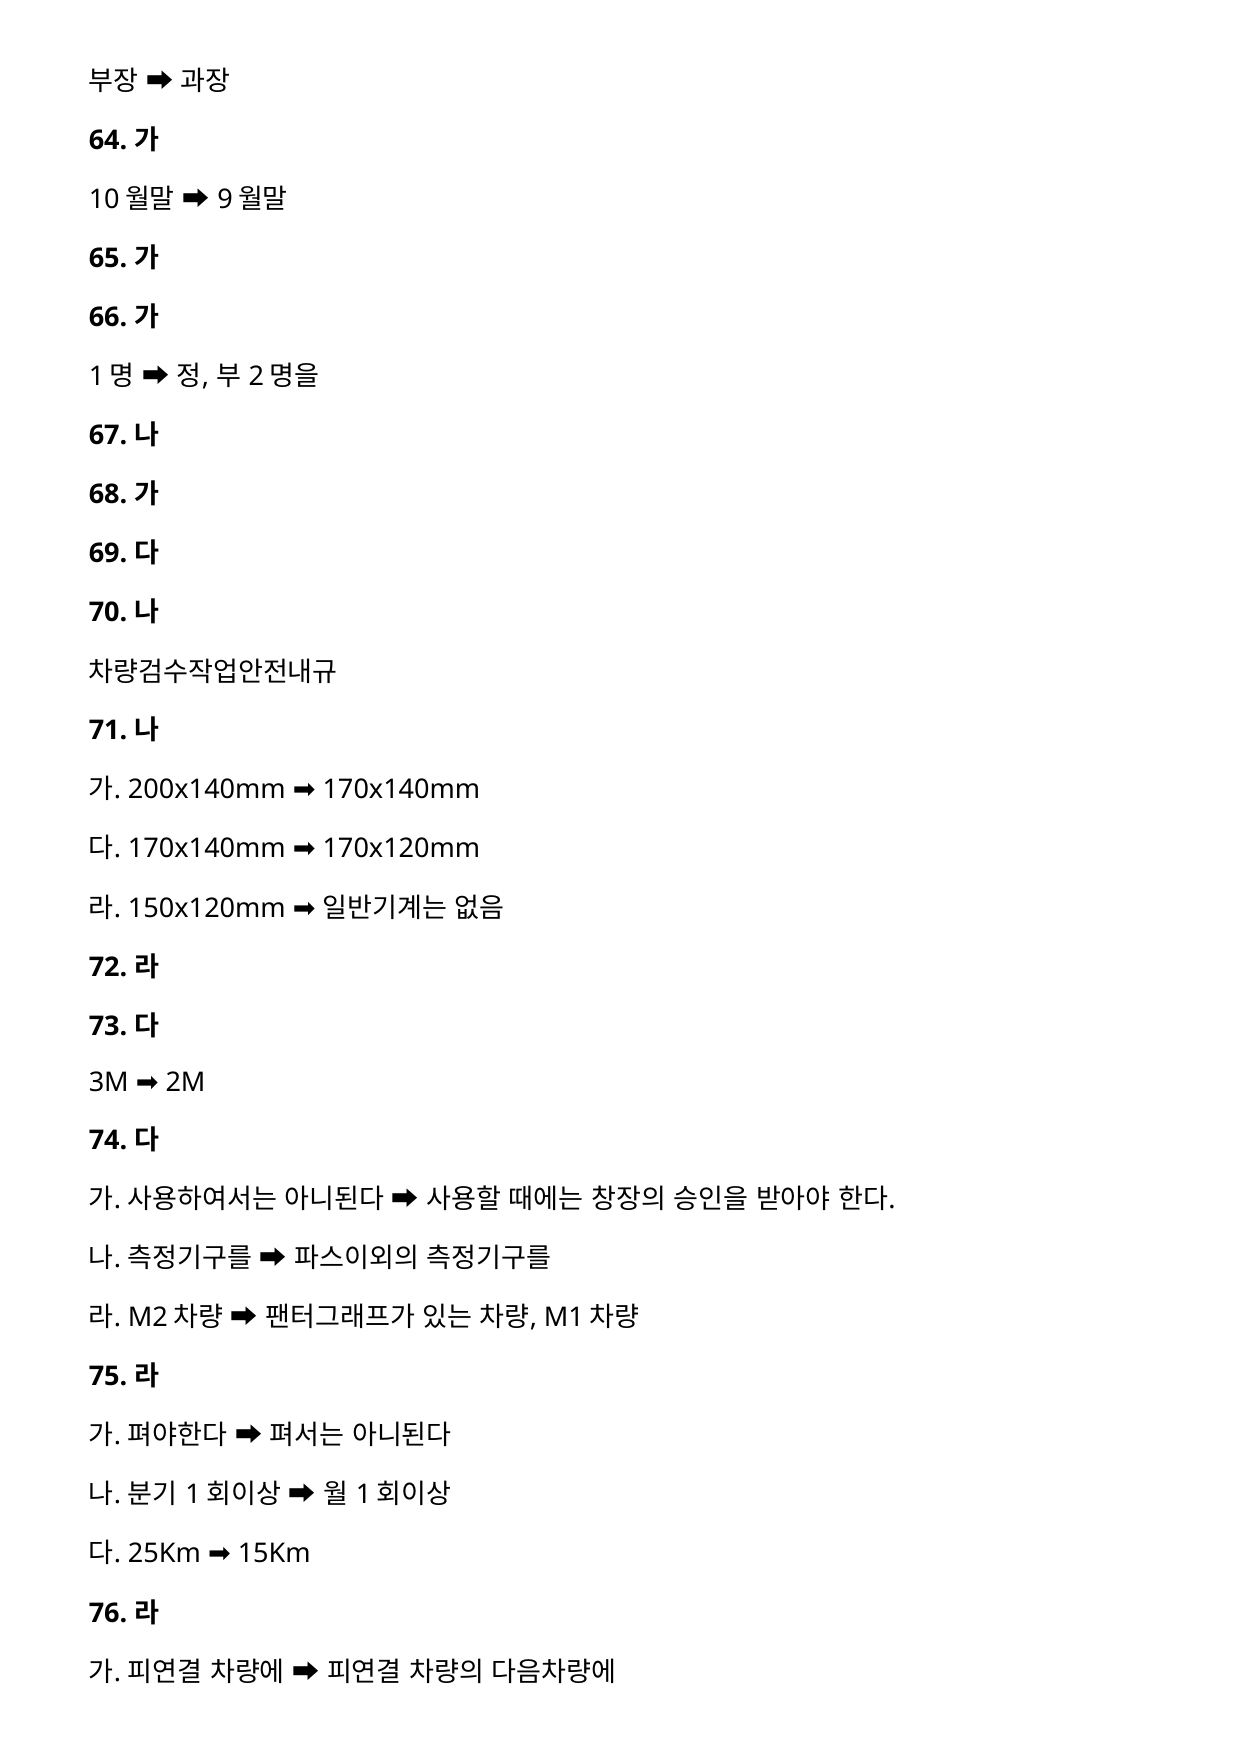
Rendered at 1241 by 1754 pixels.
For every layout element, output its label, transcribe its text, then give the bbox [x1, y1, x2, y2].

text 73. 다 [88, 1004, 1152, 1043]
text 71. 나 [88, 708, 1152, 748]
text 10월말 ➡ 9월말 [88, 177, 1152, 216]
text 69. 다 [88, 531, 1152, 571]
text 나. 분기 1회이상 ➡ 월 1회이상 [88, 1472, 1152, 1512]
text 가. 사용하여서는 아니된다 ➡ 사용할 때에는 창장의 승인을 받아야 한다. [88, 1177, 1152, 1216]
text 가. 펴야한다 ➡ 펴서는 아니된다 [88, 1413, 1152, 1453]
text 나. 측정기구를 ➡ 파스이외의 측정기구를 [88, 1236, 1152, 1276]
text 75. 라 [88, 1354, 1152, 1394]
text 65. 가 [88, 236, 1152, 275]
text 70. 나 [88, 590, 1152, 630]
text 다. 170x140mm ➡ 170x120mm [88, 826, 1152, 866]
text 64. 가 [88, 118, 1152, 157]
text 72. 라 [88, 944, 1152, 984]
text 3M ➡ 2M [88, 1063, 1152, 1099]
text 74. 다 [88, 1118, 1152, 1157]
text 가. 피연결 차량에 ➡ 피연결 차량의 다음차량에 [88, 1649, 1152, 1689]
text 1명 ➡ 정, 부 2명을 [88, 354, 1152, 393]
text 라. 150x120mm ➡ 일반기계는 없음 [88, 886, 1152, 925]
text 76. 라 [88, 1591, 1152, 1630]
text 차량검수작업안전내규 [88, 649, 1152, 689]
text 가. 200x140mm ➡ 170x140mm [88, 767, 1152, 807]
text 다. 25Km ➡ 15Km [88, 1531, 1152, 1571]
text 67. 나 [88, 413, 1152, 453]
text 부장 ➡ 과장 [88, 59, 1152, 98]
text 66. 가 [88, 295, 1152, 334]
text 68. 가 [88, 472, 1152, 512]
text 라. M2차량 ➡ 팬터그래프가 있는 차량, M1차량 [88, 1295, 1152, 1334]
